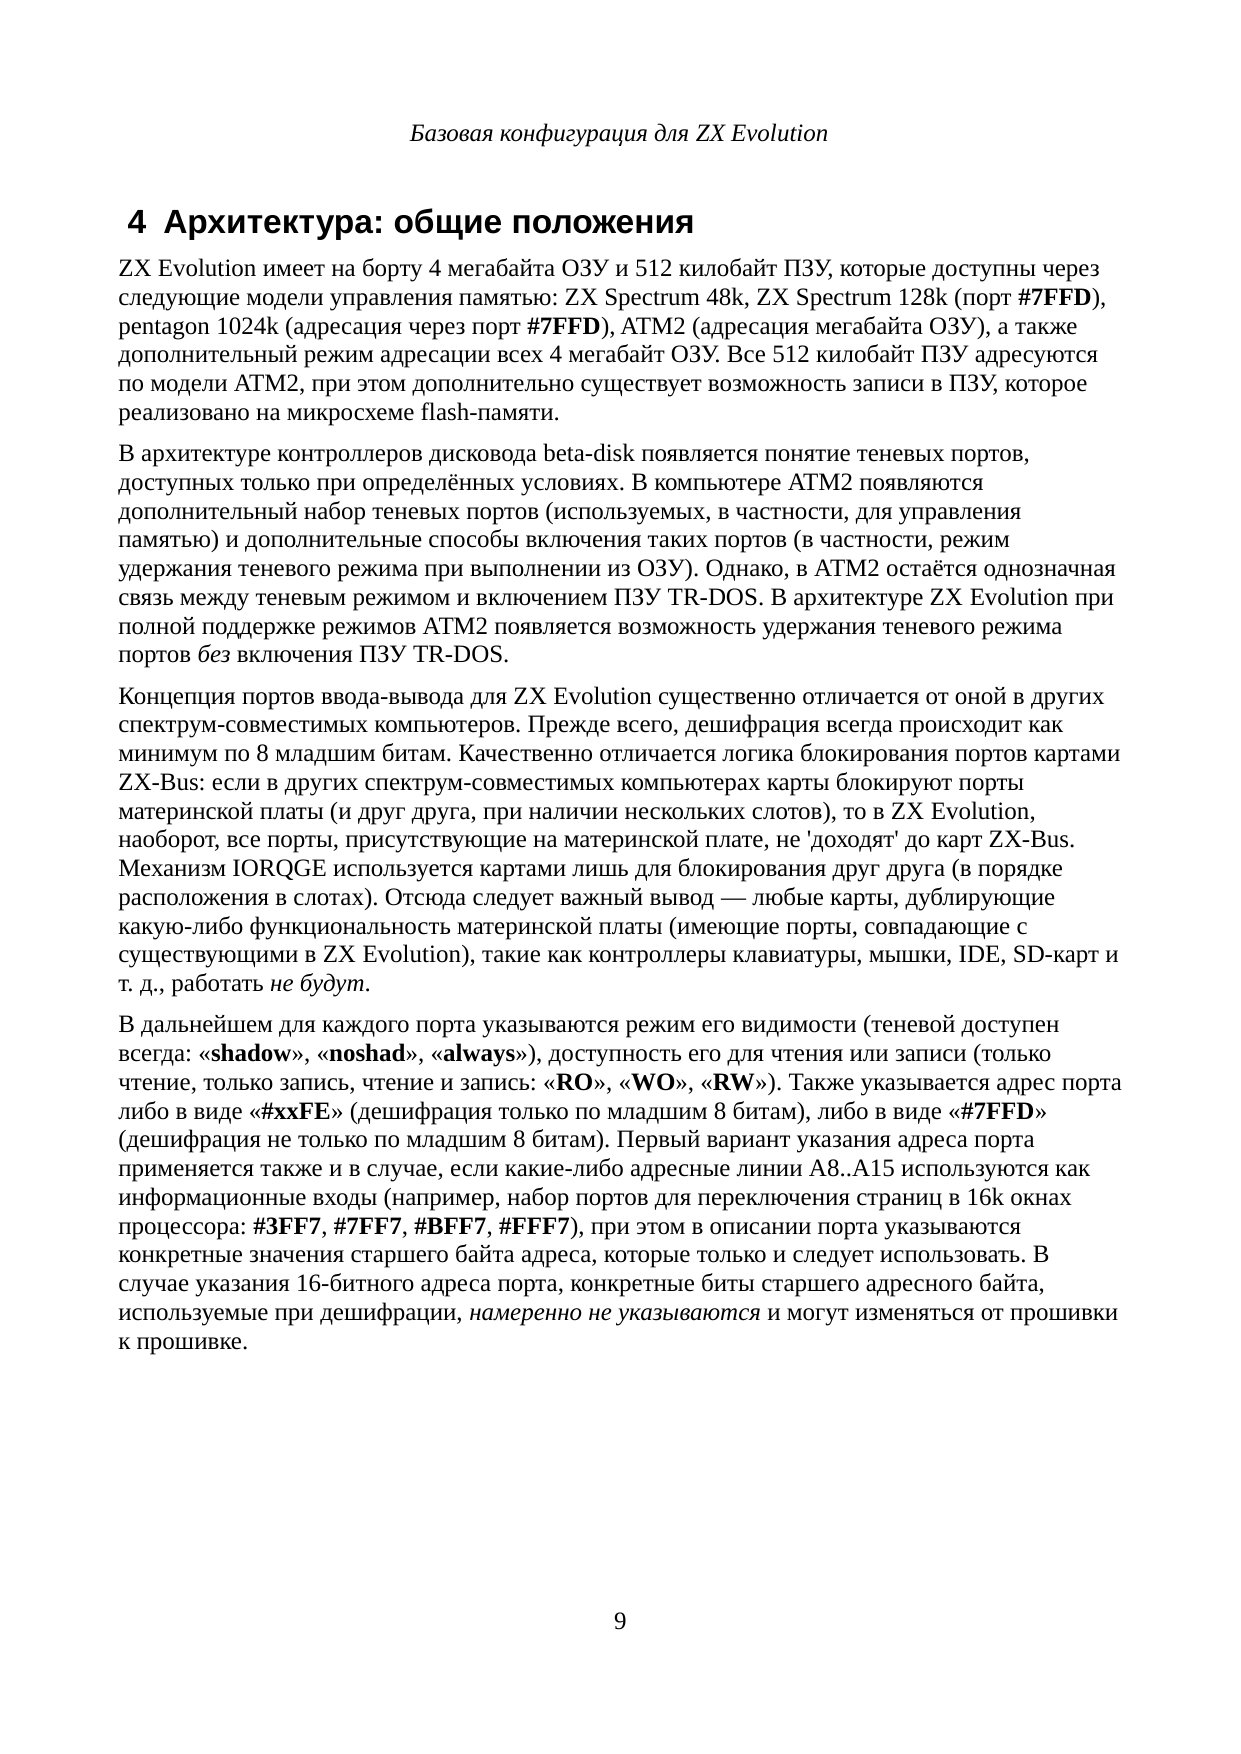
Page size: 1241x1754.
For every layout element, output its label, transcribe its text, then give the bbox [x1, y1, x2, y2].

text Концепция портов ввода-вывода для ZX Evolution существенно отличается от оной в других спектрум-совместимых компьютеров. Прежде всего, дешифрация всегда происходит как минимум по 8 младшим битам. Качественно отличается логика блокирования портов картами ZX-Bus: если в других спектрум-совместимых компьютерах карты блокируют порты материнской платы (и друг друга, при наличии нескольких слотов), то в ZX Evolution, наоборот, все порты, присутствующие на материнской плате, не 'доходят' до карт ZX-Bus. Механизм IORQGE используется картами лишь для блокирования друг друга (в порядке расположения в слотах). Отсюда следует важный вывод — любые карты, дублирующие какую-либо функциональность материнской платы (имеющие порты, совпадающие с существующими в ZX Evolution), такие как контроллеры клавиатуры, мышки, IDE, SD-карт и т. д., работать не будут. [118, 681, 1122, 997]
subtitle Архитектура: общие положения [118, 202, 1122, 241]
text ZX Evolution имеет на борту 4 мегабайта ОЗУ и 512 килобайт ПЗУ, которые доступны через следующие модели управления памятью: ZX Spectrum 48k, ZX Spectrum 128k (порт #7FFD), pentagon 1024k (адресация через порт #7FFD), ATM2 (адресация мегабайта ОЗУ), а также дополнительный режим адресации всех 4 мегабайт ОЗУ. Все 512 килобайт ПЗУ адресуются по модели ATM2, при этом дополнительно существует возможность записи в ПЗУ, которое реализовано на микросхеме flash-памяти. [118, 253, 1122, 426]
text В архитектуре контроллеров дисковода beta-disk появляется понятие теневых портов, доступных только при определённых условиях. В компьютере ATM2 появляются дополнительный набор теневых портов (используемых, в частности, для управления памятью) и дополнительные способы включения таких портов (в частности, режим удержания теневого режима при выполнении из ОЗУ). Однако, в АТМ2 остаётся однозначная связь между теневым режимом и включением ПЗУ TR-DOS. В архитектуре ZX Evolution при полной поддержке режимов АТМ2 появляется возможность удержания теневого режима портов без включения ПЗУ TR-DOS. [118, 438, 1122, 668]
text В дальнейшем для каждого порта указываются режим его видимости (теневой доступен всегда: «shadow», «noshad», «always»), доступность его для чтения или записи (только чтение, только запись, чтение и запись: «RO», «WO», «RW»). Также указывается адрес порта либо в виде «#xxFE» (дешифрация только по младшим 8 битам), либо в виде «#7FFD» (дешифрация не только по младшим 8 битам). Первый вариант указания адреса порта применяется также и в случае, если какие-либо адресные линии A8..A15 используются как информационные входы (например, набор портов для переключения страниц в 16k окнах процессора: #3FF7, #7FF7, #BFF7, #FFF7), при этом в описании порта указываются конкретные значения старшего байта адреса, которые только и следует использовать. В случае указания 16-битного адреса порта, конкретные биты старшего адресного байта, используемые при дешифрации, намеренно не указываются и могут изменяться от прошивки к прошивке. [118, 1009, 1122, 1354]
